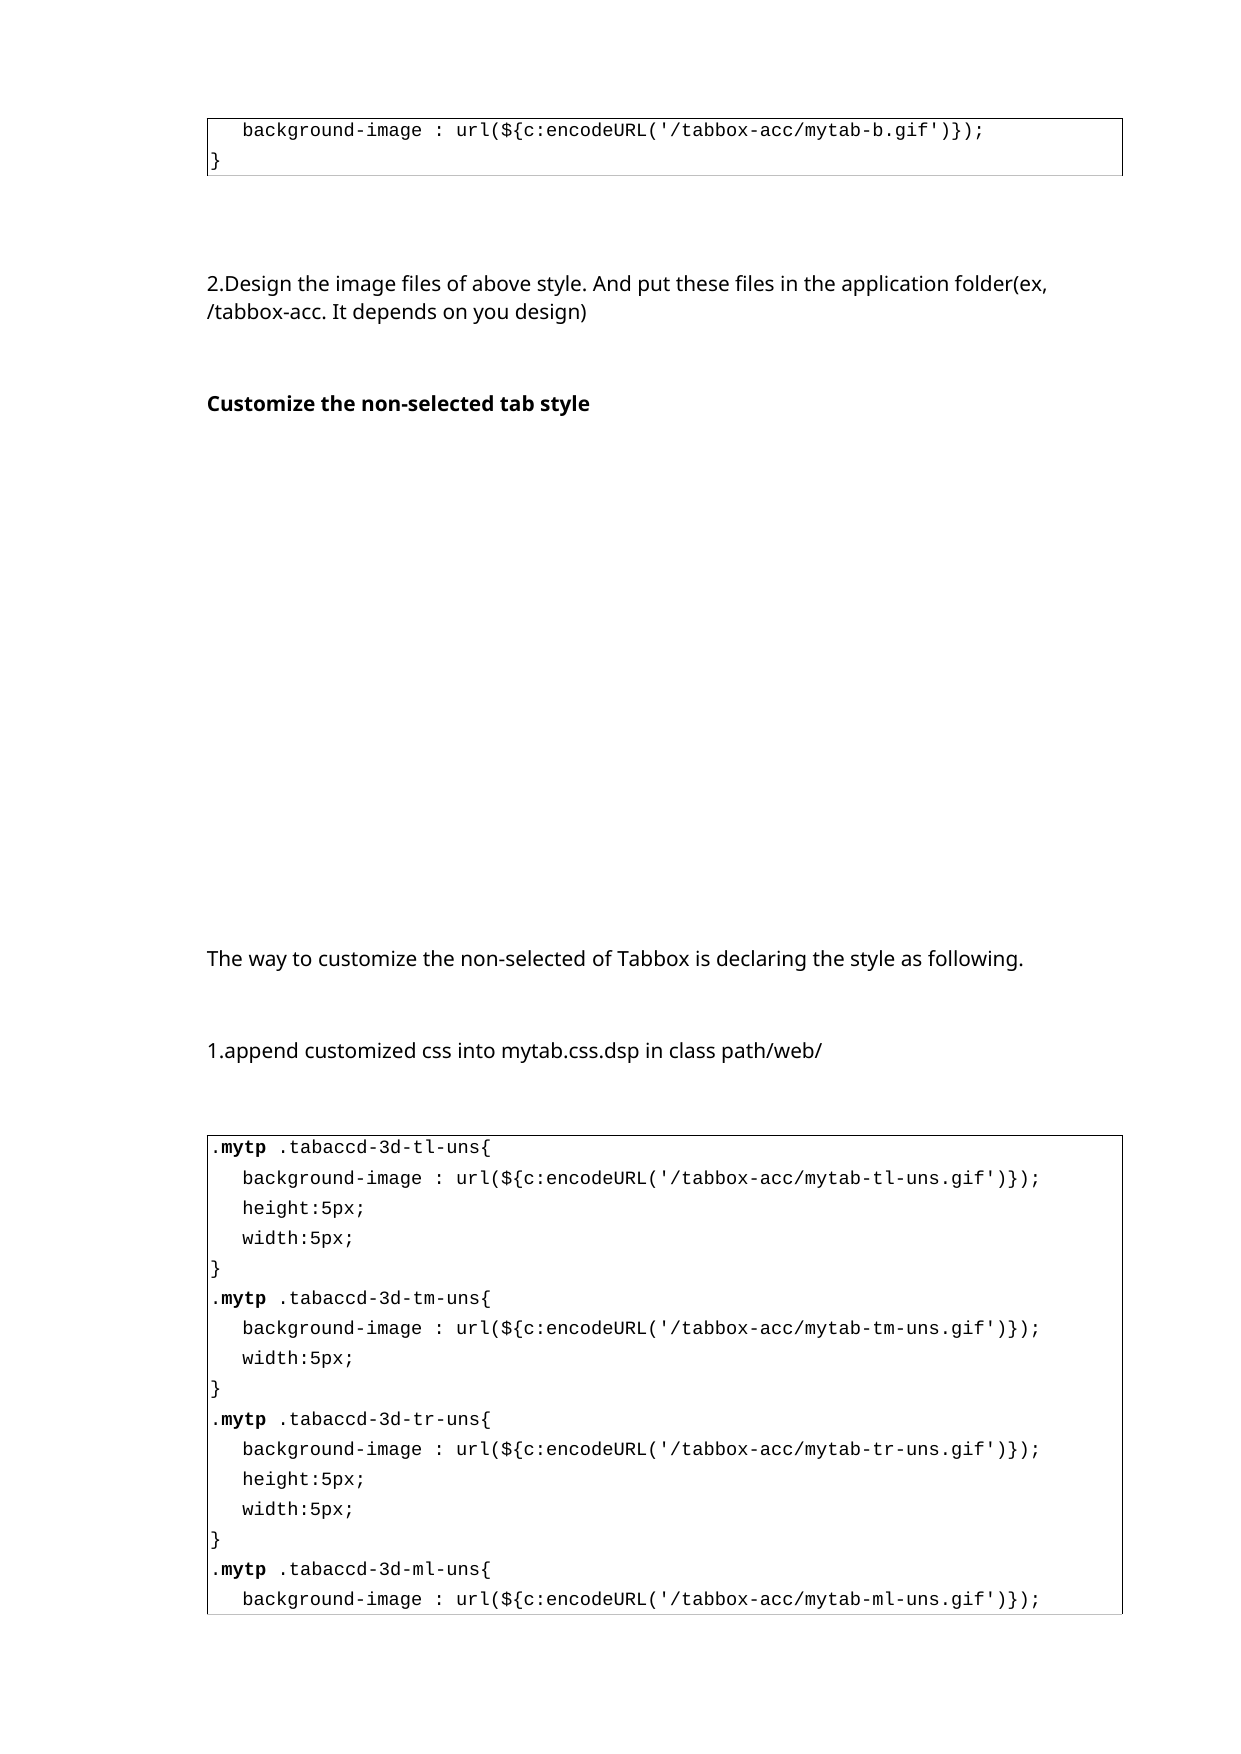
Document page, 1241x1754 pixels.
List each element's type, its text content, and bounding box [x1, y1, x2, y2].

text background-image : url(${c:encodeURL('/tabbox-acc/mytab-ml-uns.gif')}); [208, 1587, 1122, 1614]
text The way to customize the non-selected of Tabbox is declaring the style as following. [207, 944, 1122, 973]
text height:5px; [208, 1466, 1122, 1491]
subtitle 1.append customized css into mytab.css.dsp in class path/web/ [207, 1036, 1122, 1064]
text .mytp .tabaccd-3d-ml-uns{ [208, 1557, 1122, 1581]
text } [208, 1256, 1122, 1280]
text background-image : url(${c:encodeURL('/tabbox-acc/mytab-b.gif')}); [208, 119, 1122, 142]
text 2.Design the image files of above style. And put these files in the application folder(ex, /tabbox-acc. It depends on you design) [207, 269, 1122, 326]
text .mytp .tabaccd-3d-tl-uns{ [208, 1136, 1122, 1159]
subtitle Customize the non-selected tab style [207, 389, 1122, 417]
text height:5px; [208, 1196, 1122, 1220]
text width:5px; [208, 1346, 1122, 1370]
text background-image : url(${c:encodeURL('/tabbox-acc/mytab-tl-uns.gif')}); [208, 1165, 1122, 1190]
text } [208, 1527, 1122, 1551]
text width:5px; [208, 1226, 1122, 1250]
text background-image : url(${c:encodeURL('/tabbox-acc/mytab-tm-uns.gif')}); [208, 1316, 1122, 1340]
text .mytp .tabaccd-3d-tr-uns{ [208, 1406, 1122, 1431]
text .mytp .tabaccd-3d-tm-uns{ [208, 1286, 1122, 1310]
text } [208, 148, 1122, 175]
text background-image : url(${c:encodeURL('/tabbox-acc/mytab-tr-uns.gif')}); [208, 1436, 1122, 1461]
text } [208, 1376, 1122, 1400]
text width:5px; [208, 1497, 1122, 1521]
